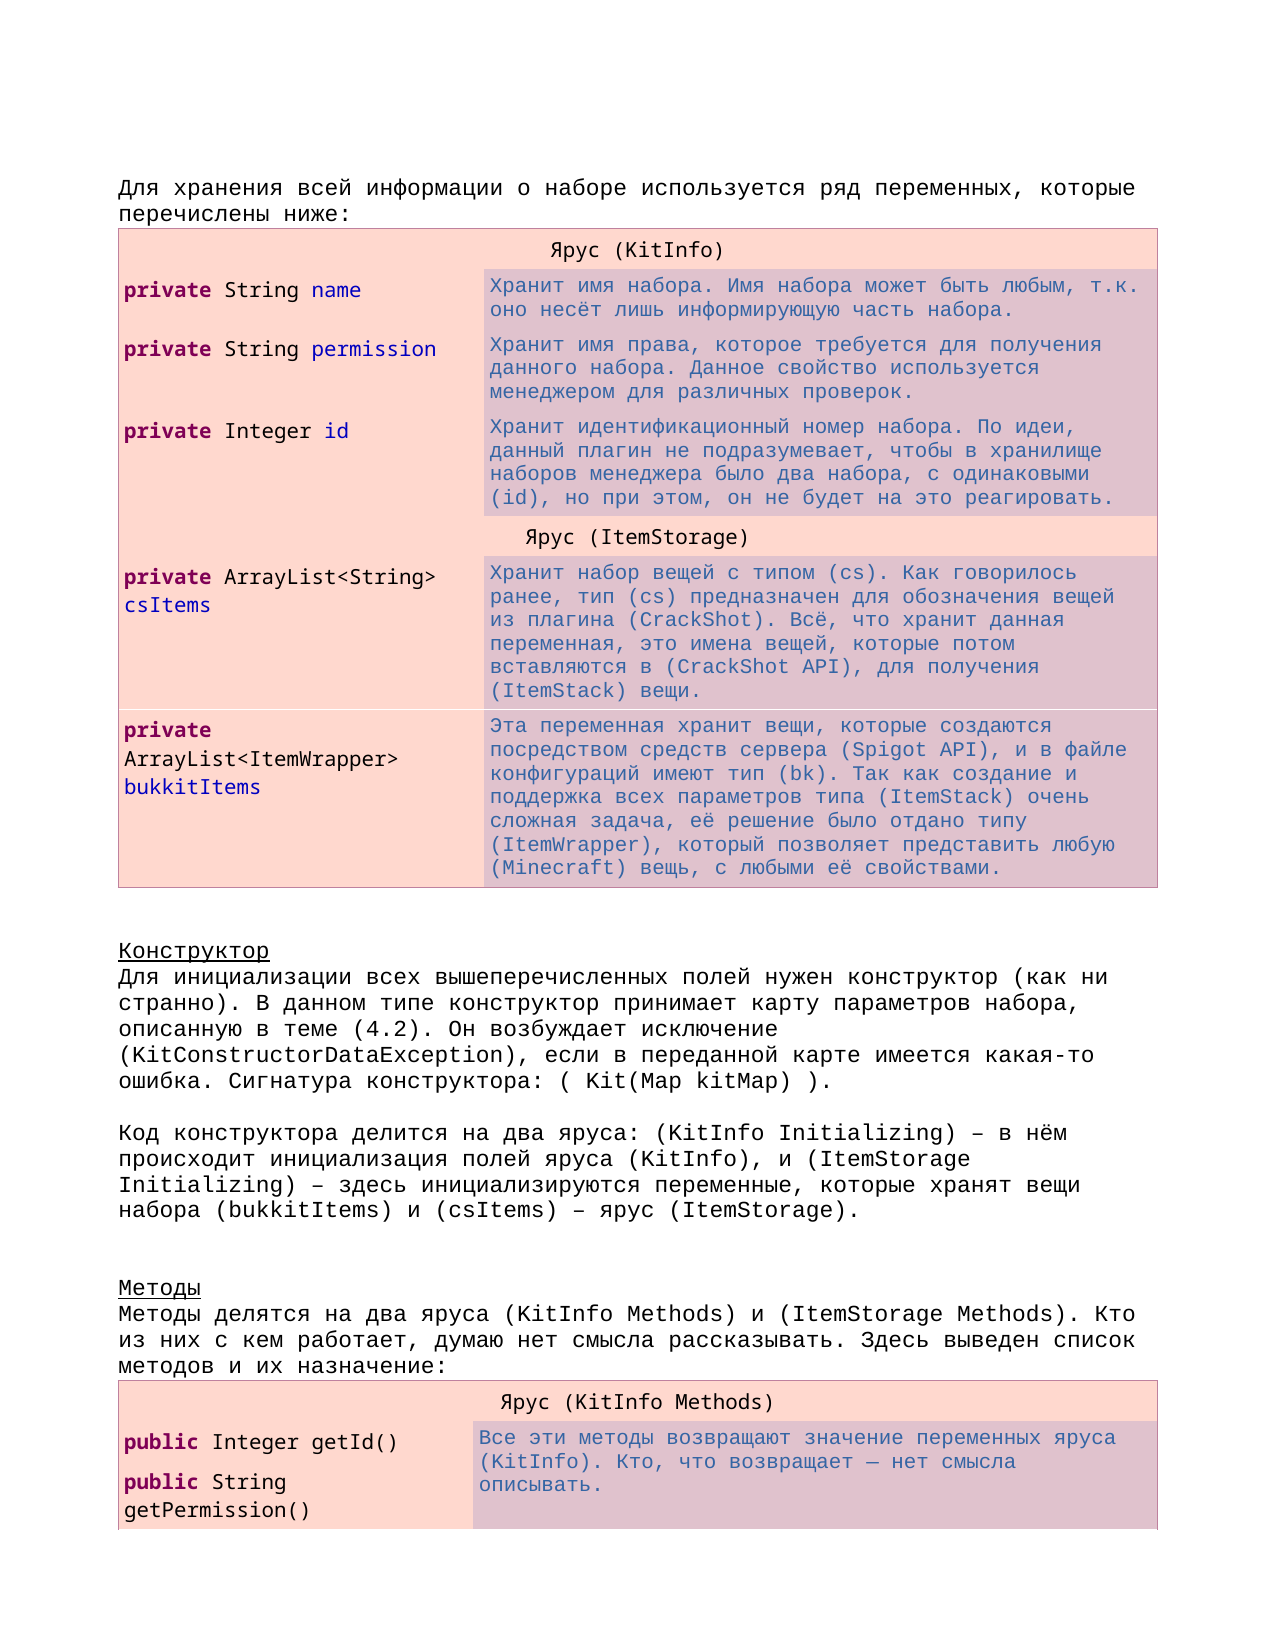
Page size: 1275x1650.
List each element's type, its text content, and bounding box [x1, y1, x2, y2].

table_cell Хранит имя набора. Имя набора может быть любым, т.к. оно несёт лишь информирующую часть набора. [484, 269, 1157, 328]
table_cell Ярус (ItemStorage) [119, 516, 1157, 556]
text Методы [118, 1277, 1157, 1303]
text Методы делятся на два яруса (KitInfo Methods) и (ItemStorage Methods). Кто из них с кем работает, думаю нет смысла рассказывать. Здесь выведен список методов и их назначение: [118, 1303, 1157, 1380]
table_cell Хранит имя права, которое требуется для получения данного набора. Данное свойство используется менеджером для различных проверок. [484, 328, 1157, 410]
table_cell private Integer id [119, 410, 484, 516]
table_cell public Integer getId() [119, 1421, 473, 1461]
table_cell Хранит набор вещей с типом (cs). Как говорилось ранее, тип (cs) предназначен для обозначения вещей из плагина (CrackShot). Всё, что хранит данная переменная, это имена вещей, которые потом вставляются в (CrackShot API), для получения (ItemStack) вещи. [484, 556, 1157, 709]
text Для хранения всей информации о наборе используется ряд переменных, которые перечислены ниже: [118, 176, 1157, 228]
text Код конструктора делится на два яруса: (KitInfo Initializing) – в нём происходит инициализация полей яруса (KitInfo), и (ItemStorage Initializing) – здесь инициализируются переменные, которые хранят вещи набора (bukkitItems) и (csItems) – ярус (ItemStorage). [118, 1121, 1157, 1225]
table_cell Все эти методы возвращают значение переменных яруса (KitInfo). Кто, что возвращает — нет смысла описывать. [473, 1421, 1157, 1529]
text Для инициализации всех вышеперечисленных полей нужен конструктор (как ни странно). В данном типе конструктор принимает карту параметров набора, описанную в теме (4.2). Он возбуждает исключение (KitConstructorDataException), если в переданной карте имеется какая-то ошибка. Сигнатура конструктора: ( Kit(Map kitMap) ). [118, 965, 1157, 1095]
table_cell public String getPermission() [119, 1461, 473, 1529]
table_cell private String permission [119, 328, 484, 410]
table_cell private ArrayList<String> csItems [119, 556, 484, 709]
table_header Ярус (KitInfo Methods) [119, 1381, 1157, 1421]
table_cell Хранит идентификационный номер набора. По идеи, данный плагин не подразумевает, чтобы в хранилище наборов менеджера было два набора, с одинаковыми (id), но при этом, он не будет на это реагировать. [484, 410, 1157, 516]
table_cell Эта переменная хранит вещи, которые создаются посредством средств сервера (Spigot API), и в файле конфигураций имеют тип (bk). Так как создание и поддержка всех параметров типа (ItemStack) очень сложная задача, её решение было отдано типу (ItemWrapper), который позволяет представить любую (Minecraft) вещь, с любыми её свойствами. [484, 710, 1157, 887]
table_cell private String name [119, 269, 484, 328]
text Конструктор [118, 939, 1157, 965]
table_cell private ArrayList<ItemWrapper> bukkitItems [119, 710, 484, 887]
table_header Ярус (KitInfo) [119, 229, 1157, 269]
